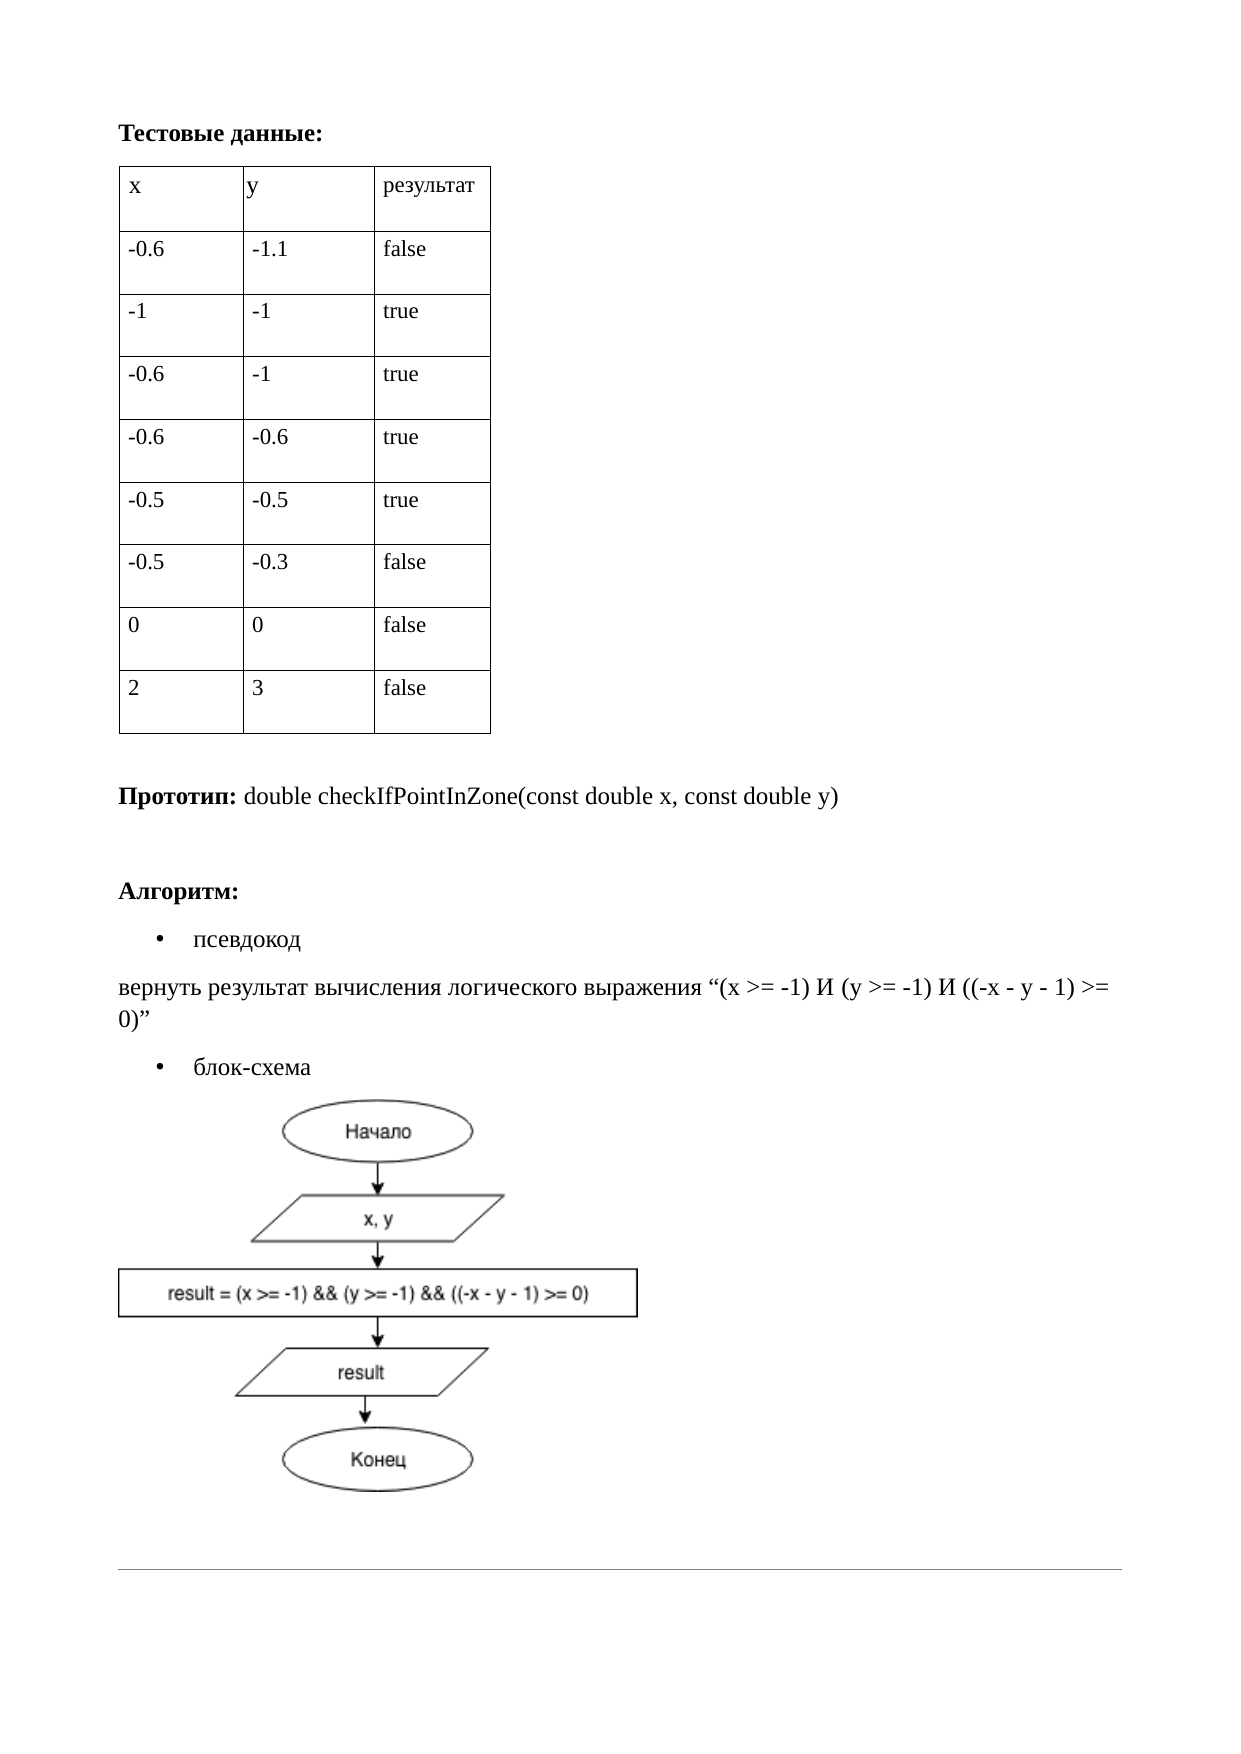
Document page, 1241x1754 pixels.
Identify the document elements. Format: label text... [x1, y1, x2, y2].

table_cell -1 [244, 295, 374, 356]
picture [118, 1099, 638, 1492]
table_cell 2 [120, 671, 243, 732]
table_cell -0.6 [120, 232, 243, 293]
table_cell -0.3 [244, 545, 374, 607]
table_cell -0.6 [244, 420, 374, 482]
table_cell 0 [120, 608, 243, 670]
text вернуть результат вычисления логического выражения “(x >= -1) И (y >= -1) И ((-x - y - 1) >= 0)” [118, 972, 1122, 1033]
table_cell -0.6 [120, 420, 243, 482]
table_cell true [375, 357, 490, 419]
table_cell -0.5 [244, 483, 374, 544]
table_cell 0 [244, 608, 374, 670]
table_cell false [375, 671, 490, 732]
table_cell true [375, 295, 490, 356]
table_header результат [375, 167, 490, 231]
table_header x [120, 167, 243, 231]
list блок-схема [156, 1052, 1122, 1081]
text Алгоритм: [118, 876, 1122, 905]
text Прототип: double checkIfPointInZone(const double x, const double y) [118, 781, 1122, 810]
table_cell false [375, 608, 490, 670]
table_cell -0.5 [120, 545, 243, 607]
table_cell true [375, 483, 490, 544]
table_cell -0.6 [120, 357, 243, 419]
list псевдокод [156, 924, 1122, 953]
table_cell false [375, 232, 490, 293]
table_cell false [375, 545, 490, 607]
table_cell -1.1 [244, 232, 374, 293]
table_cell -0.5 [120, 483, 243, 544]
table_cell 3 [244, 671, 374, 732]
table_header y [244, 167, 374, 231]
table_cell true [375, 420, 490, 482]
table_cell -1 [120, 295, 243, 356]
text Тестовые данные: [118, 118, 1122, 147]
table_cell -1 [244, 357, 374, 419]
